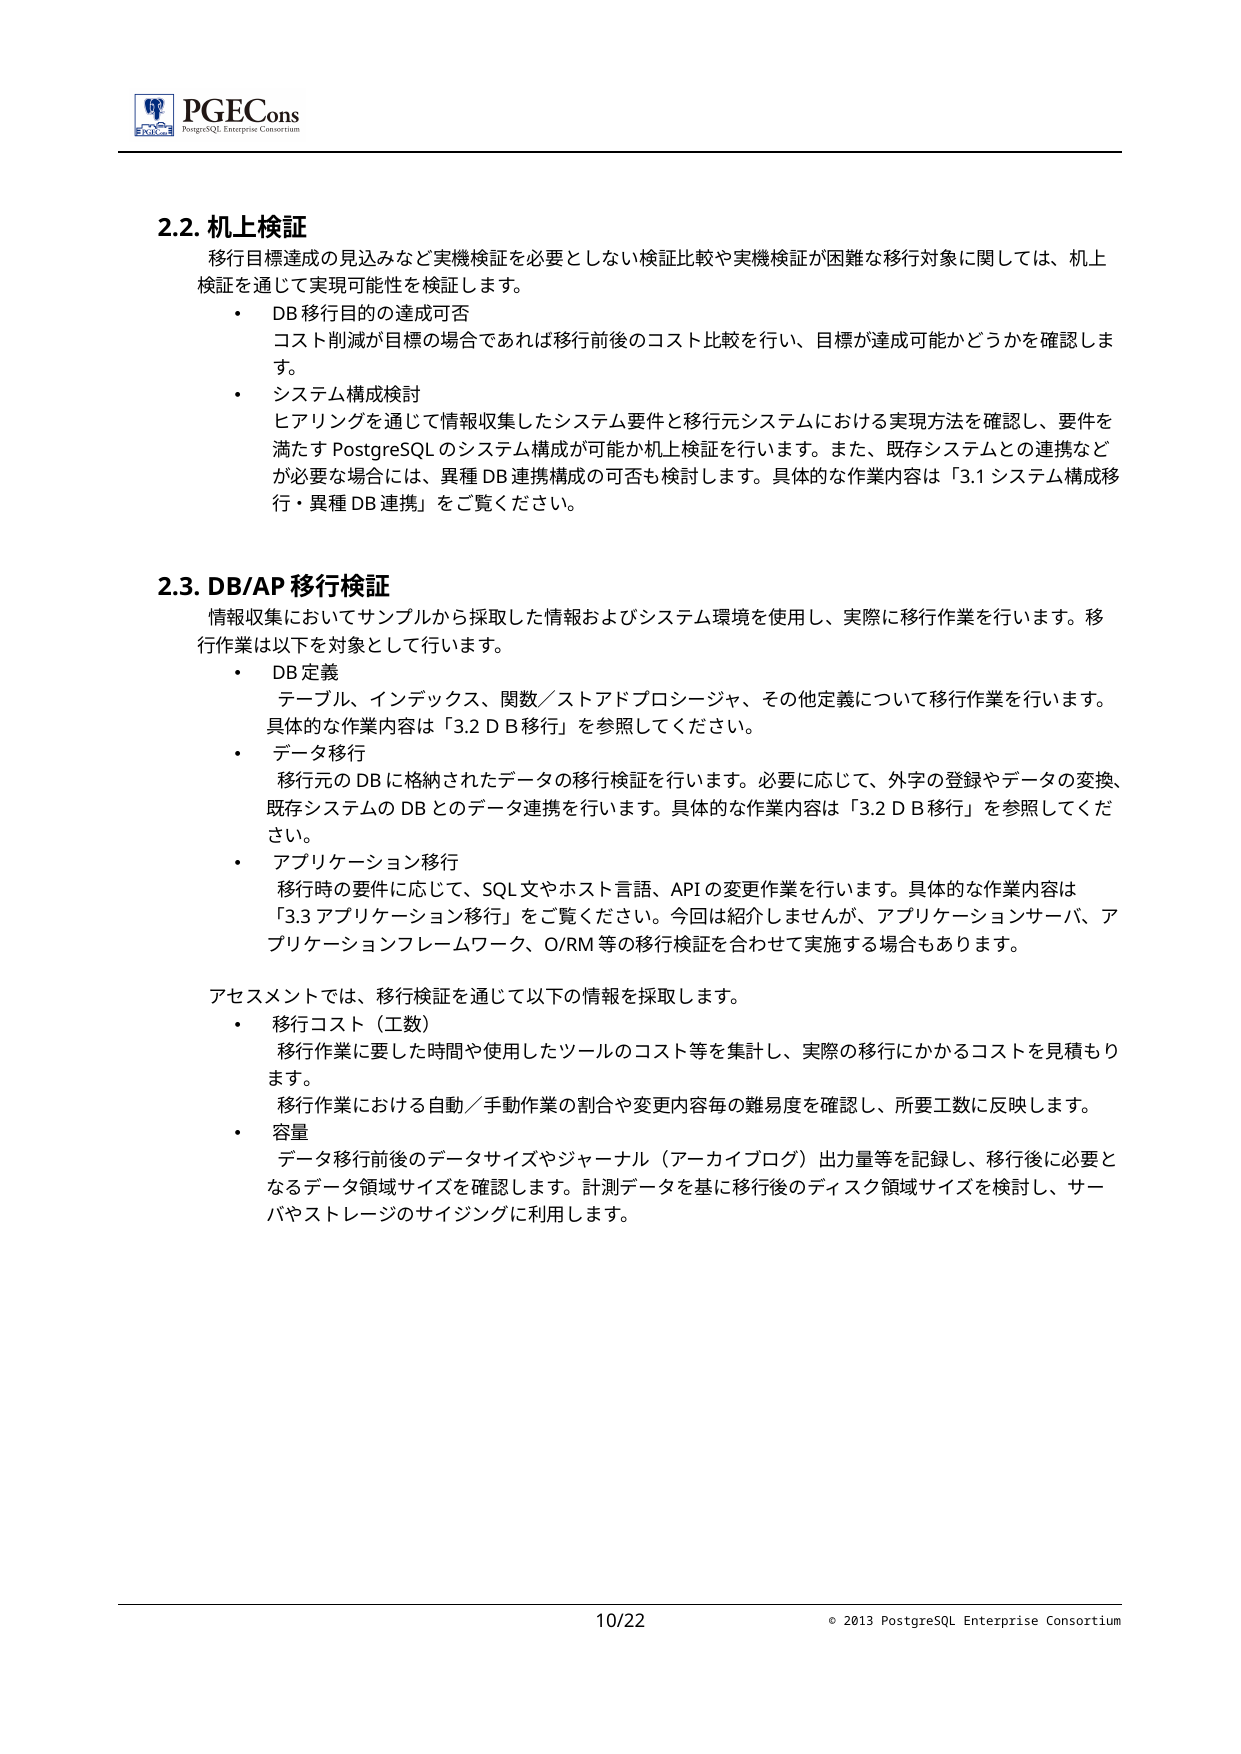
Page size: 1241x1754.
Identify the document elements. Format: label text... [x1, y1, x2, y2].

list DB移行目的の達成可否 コスト削減が目標の場合であれば移行前後のコスト比較を行い、目標が達成可能かどうかを確認します。 [234, 298, 1122, 380]
list 移行コスト（工数） [234, 1009, 1122, 1036]
list DB定義 [234, 657, 1122, 684]
text テーブル、インデックス、関数／ストアドプロシージャ、その他定義について移行作業を行います。具体的な作業内容は「3.2ＤＢ移行」を参照してください。 [266, 684, 1122, 739]
list データ移行 [234, 739, 1122, 766]
text 移行作業に要した時間や使用したツールのコスト等を集計し、実際の移行にかかるコストを見積もります。 [266, 1036, 1122, 1091]
list システム構成検討 ヒアリングを通じて情報収集したシステム要件と移行元システムにおける実現方法を確認し、要件を満たすPostgreSQLのシステム構成が可能か机上検証を行います。また、既存システムとの連携などが必要な場合には、異種DB連携構成の可否も検討します。具体的な作業内容は「3.1システム構成移行・異種DB連携」をご覧ください。 [234, 380, 1122, 516]
list 容量 [234, 1118, 1122, 1145]
text 移行時の要件に応じて、SQL文やホスト言語、APIの変更作業を行います。具体的な作業内容は「3.3アプリケーション移行」をご覧ください。今回は紹介しませんが、アプリケーションサーバ、アプリケーションフレームワーク、O/RM等の移行検証を合わせて実施する場合もあります。 [266, 875, 1122, 956]
text 移行作業における自動／手動作業の割合や変更内容毎の難易度を確認し、所要工数に反映します。 [266, 1091, 1122, 1118]
text 移行元のDBに格納されたデータの移行検証を行います。必要に応じて、外字の登録やデータの変換、既存システムのDBとのデータ連携を行います。具体的な作業内容は「3.2ＤＢ移行」を参照してください。 [266, 766, 1122, 848]
picture [128, 88, 306, 142]
text 情報収集においてサンプルから採取した情報およびシステム環境を使用し、実際に移行作業を行います。移行作業は以下を対象として行います。 [197, 603, 1122, 657]
text 移行目標達成の見込みなど実機検証を必要としない検証比較や実機検証が困難な移行対象に関しては、机上検証を通じて実現可能性を検証します。 [197, 244, 1122, 298]
subtitle DB/AP移行検証 [157, 567, 1122, 603]
text データ移行前後のデータサイズやジャーナル（アーカイブログ）出力量等を記録し、移行後に必要となるデータ領域サイズを確認します。計測データを基に移行後のディスク領域サイズを検討し、サーバやストレージのサイジングに利用します。 [266, 1145, 1122, 1227]
subtitle 机上検証 [157, 208, 1122, 244]
text アセスメントでは、移行検証を通じて以下の情報を採取します。 [197, 982, 1122, 1009]
list アプリケーション移行 [234, 848, 1122, 875]
